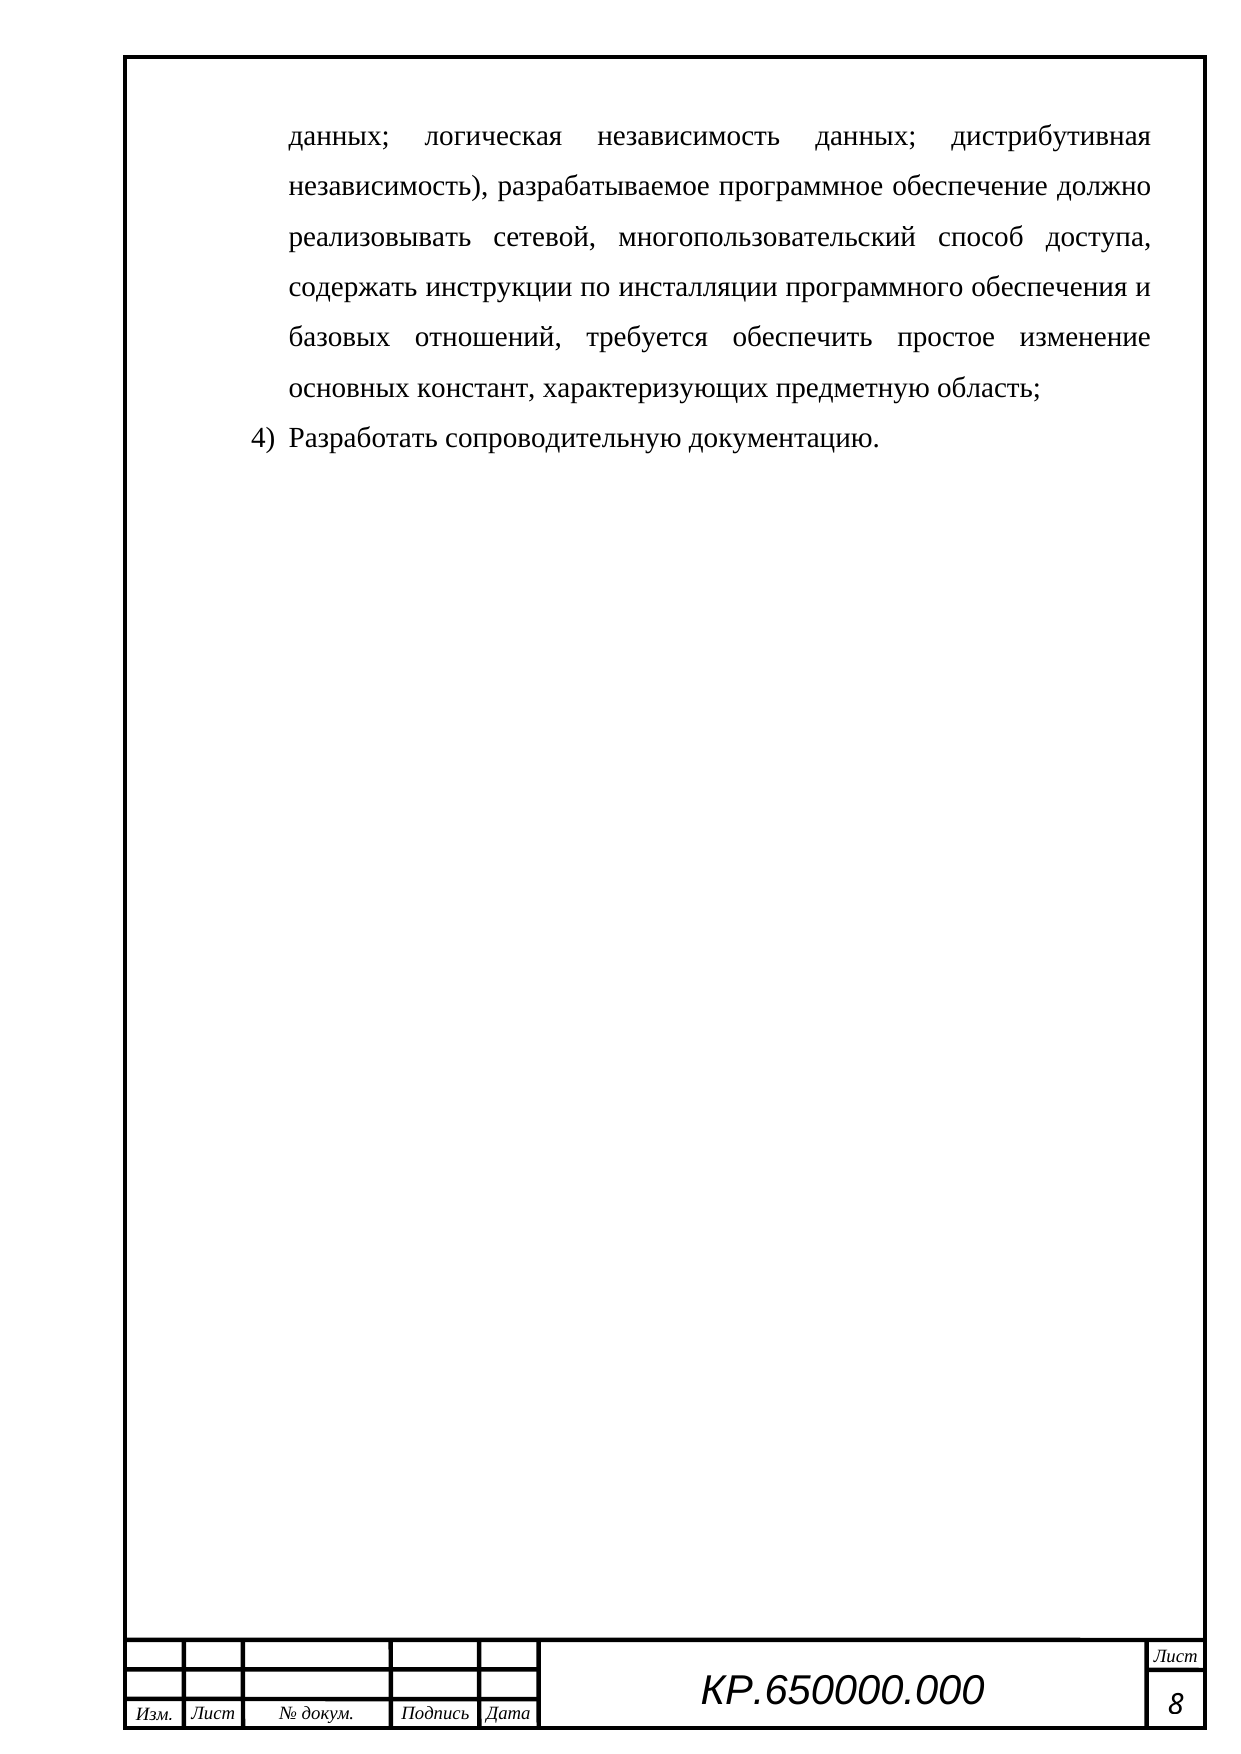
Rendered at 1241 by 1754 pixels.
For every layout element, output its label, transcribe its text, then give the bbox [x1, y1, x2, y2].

list данных; логическая независимость данных; дистрибутивная независимость), разрабатываемое программное обеспечение должно реализовывать сетевой, многопользовательский способ доступа, содержать инструкции по инсталляции программного обеспечения и базовых отношений, требуется обеспечить простое изменение основных констант, характеризующих предметную область; [251, 118, 1152, 403]
list Разработать сопроводительную документацию. [251, 420, 1152, 453]
